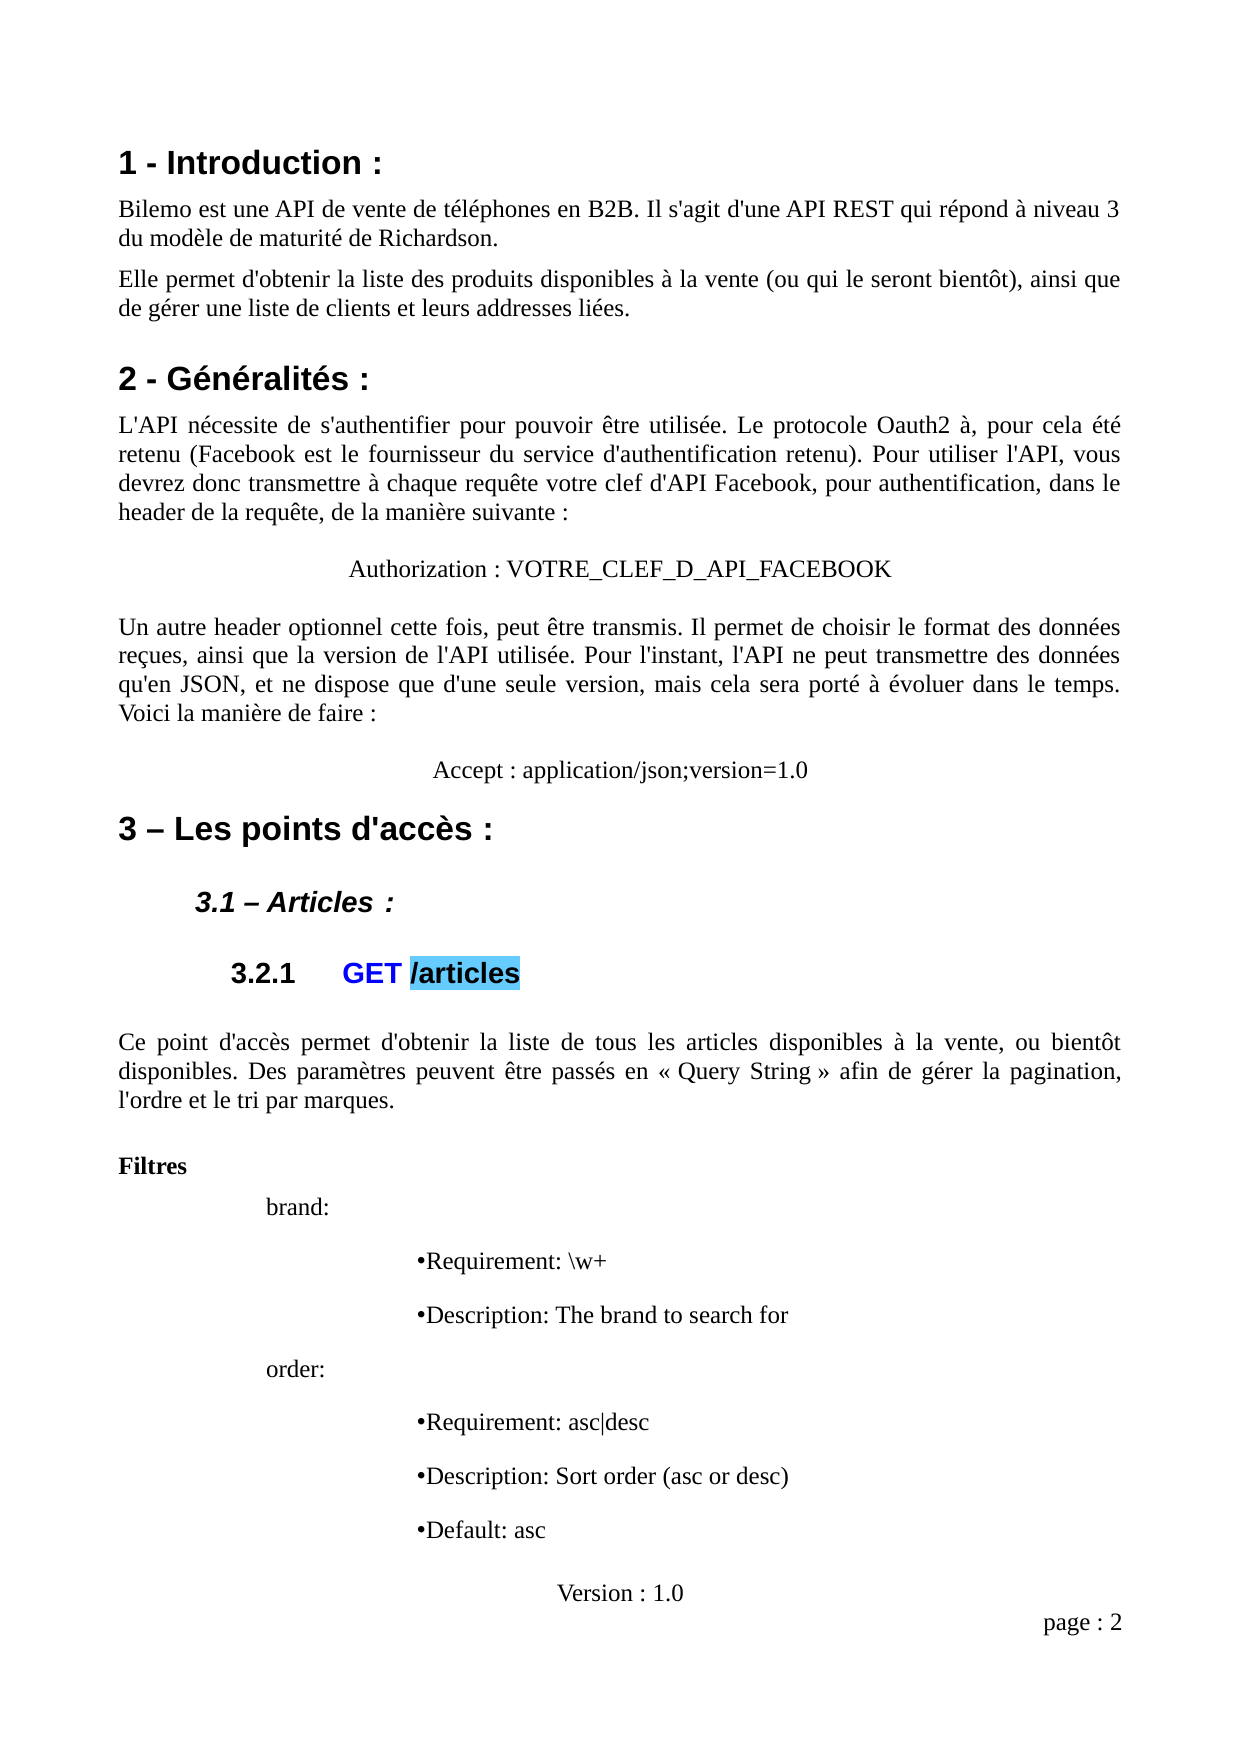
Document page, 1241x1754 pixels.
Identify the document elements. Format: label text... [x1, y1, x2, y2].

list Requirement: asc|desc [118, 1407, 1122, 1436]
text order: [118, 1354, 1122, 1382]
text Ce point d'accès permet d'obtenir la liste de tous les articles disponibles à la vente, ou bientôt disponibles. Des paramètres peuvent être passés en « Query String » afin de gérer la pagination, l'ordre et le tri par marques. [118, 1027, 1122, 1114]
list Description: Sort order (asc or desc) [118, 1461, 1122, 1490]
text Un autre header optionnel cette fois, peut être transmis. Il permet de choisir le format des données reçues, ainsi que la version de l'API utilisée. Pour l'instant, l'API ne peut transmettre des données qu'en JSON, et ne dispose que d'une seule version, mais cela sera porté à évoluer dans le temps. Voici la manière de faire : [118, 612, 1122, 727]
subtitle 1 - Introduction : [118, 143, 1122, 182]
text Accept : application/json;version=1.0 [118, 755, 1122, 784]
list Default: asc [118, 1515, 1122, 1544]
subtitle Filtres [118, 1151, 1122, 1180]
text Authorization : VOTRE_CLEF_D_API_FACEBOOK [118, 554, 1122, 583]
text L'API nécessite de s'authentifier pour pouvoir être utilisée. Le protocole Oauth2 à, pour cela été retenu (Facebook est le fournisseur du service d'authentification retenu). Pour utiliser l'API, vous devrez donc transmettre à chaque requête votre clef d'API Facebook, pour authentification, dans le header de la requête, de la manière suivante : [118, 410, 1122, 525]
list Description: The brand to search for [118, 1300, 1122, 1329]
subtitle 2 - Généralités : [118, 359, 1122, 398]
subtitle GET /articles [231, 956, 1122, 990]
list Requirement: \w+ [118, 1246, 1122, 1275]
text Bilemo est une API de vente de téléphones en B2B. Il s'agit d'une API REST qui répond à niveau 3 du modèle de maturité de Richardson. [118, 194, 1122, 252]
subtitle 3 – Les points d'accès : [118, 809, 1122, 848]
text Elle permet d'obtenir la liste des produits disponibles à la vente (ou qui le seront bientôt), ainsi que de gérer une liste de clients et leurs addresses liées. [118, 264, 1122, 322]
text brand: [118, 1192, 1122, 1221]
subtitle 3.1 – Articles : [163, 885, 1122, 919]
